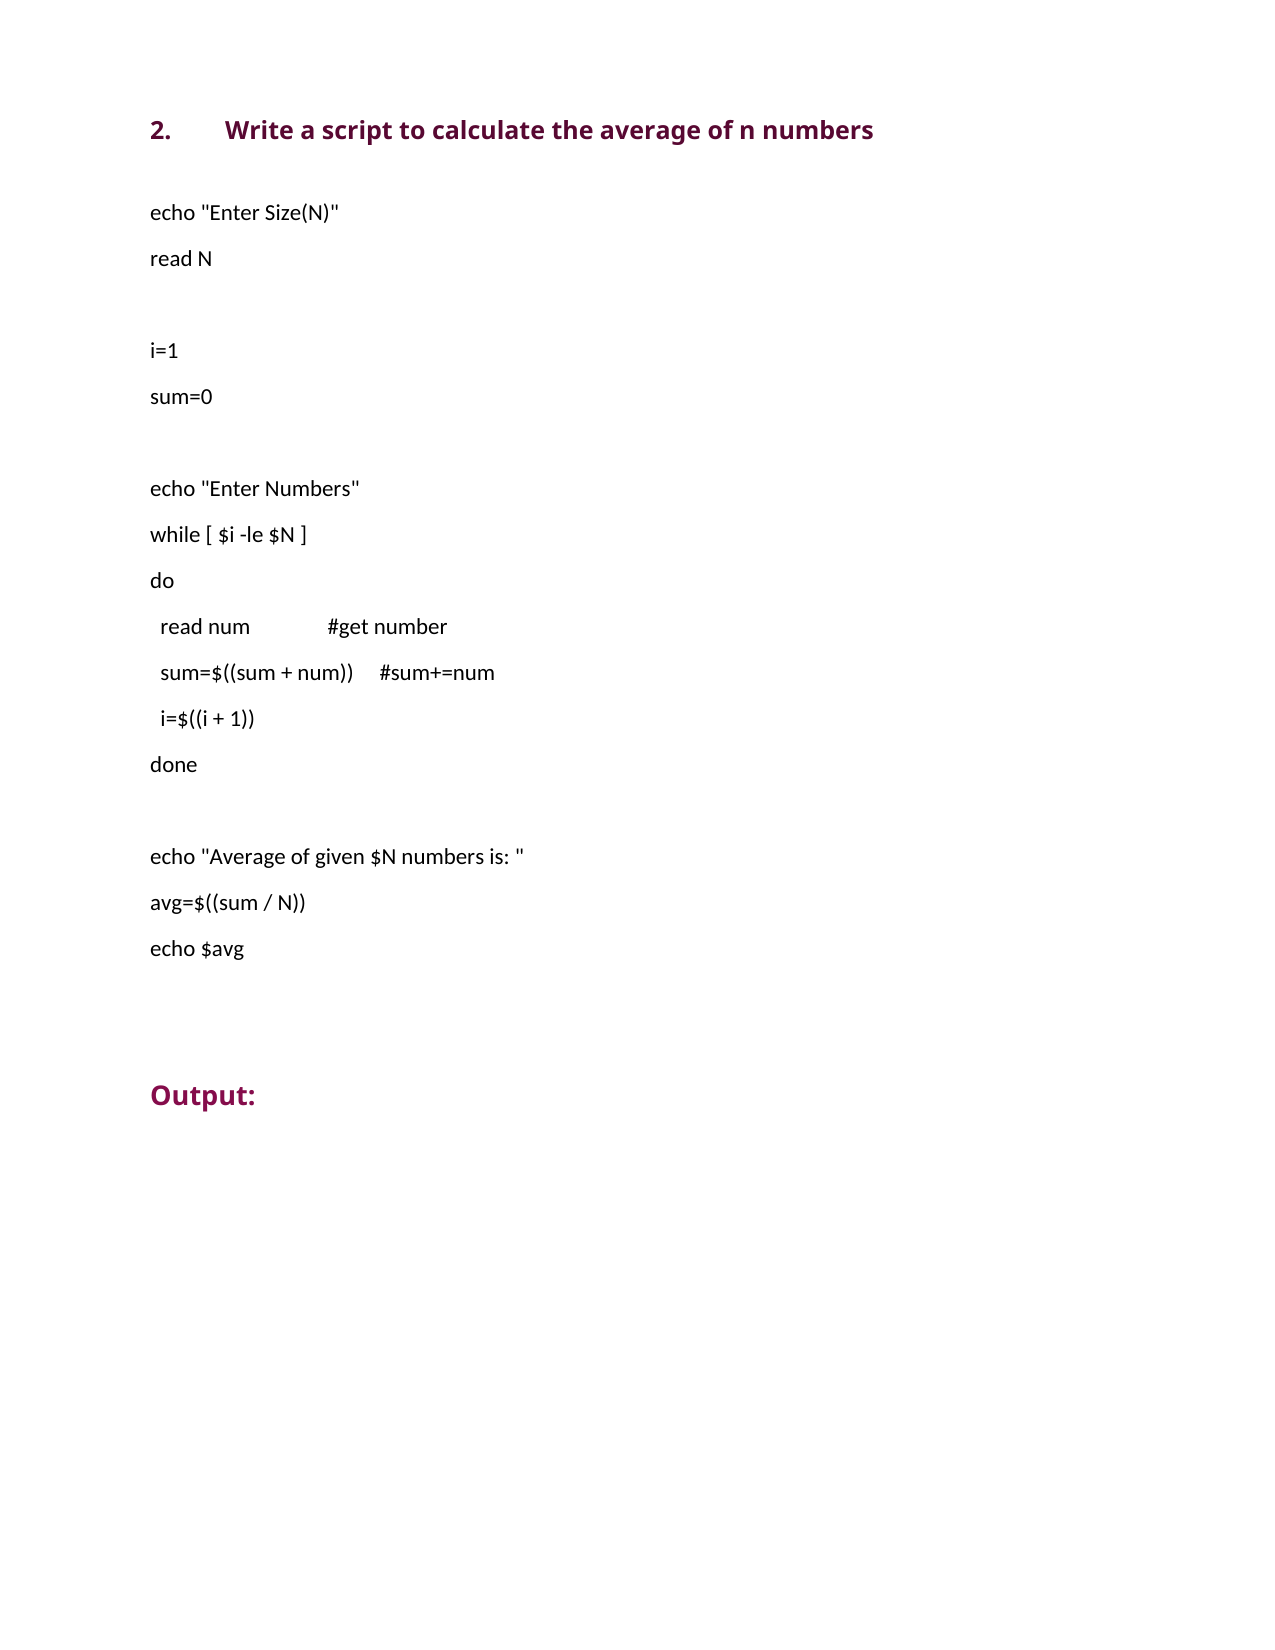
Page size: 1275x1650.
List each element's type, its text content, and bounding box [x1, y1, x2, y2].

text i=$((i + 1)) [150, 704, 1216, 732]
text echo "Average of given $N numbers is: " [150, 842, 1216, 871]
text read num #get number [150, 612, 1216, 640]
text echo "Enter Numbers" [150, 474, 1216, 502]
text do [150, 566, 1216, 594]
subtitle 2. Write a script to calculate the average of n numbers [150, 113, 1216, 147]
text sum=$((sum + num)) #sum+=num [150, 658, 1216, 686]
text while [ $i -le $N ] [150, 520, 1216, 548]
text read N [150, 244, 1216, 272]
text avg=$((sum / N)) [150, 888, 1216, 917]
text echo $avg [150, 934, 1216, 963]
text sum=0 [150, 382, 1216, 410]
text echo "Enter Size(N)" [150, 198, 1216, 226]
text i=1 [150, 336, 1216, 364]
text done [150, 750, 1216, 778]
subtitle Output: [150, 1077, 1216, 1114]
